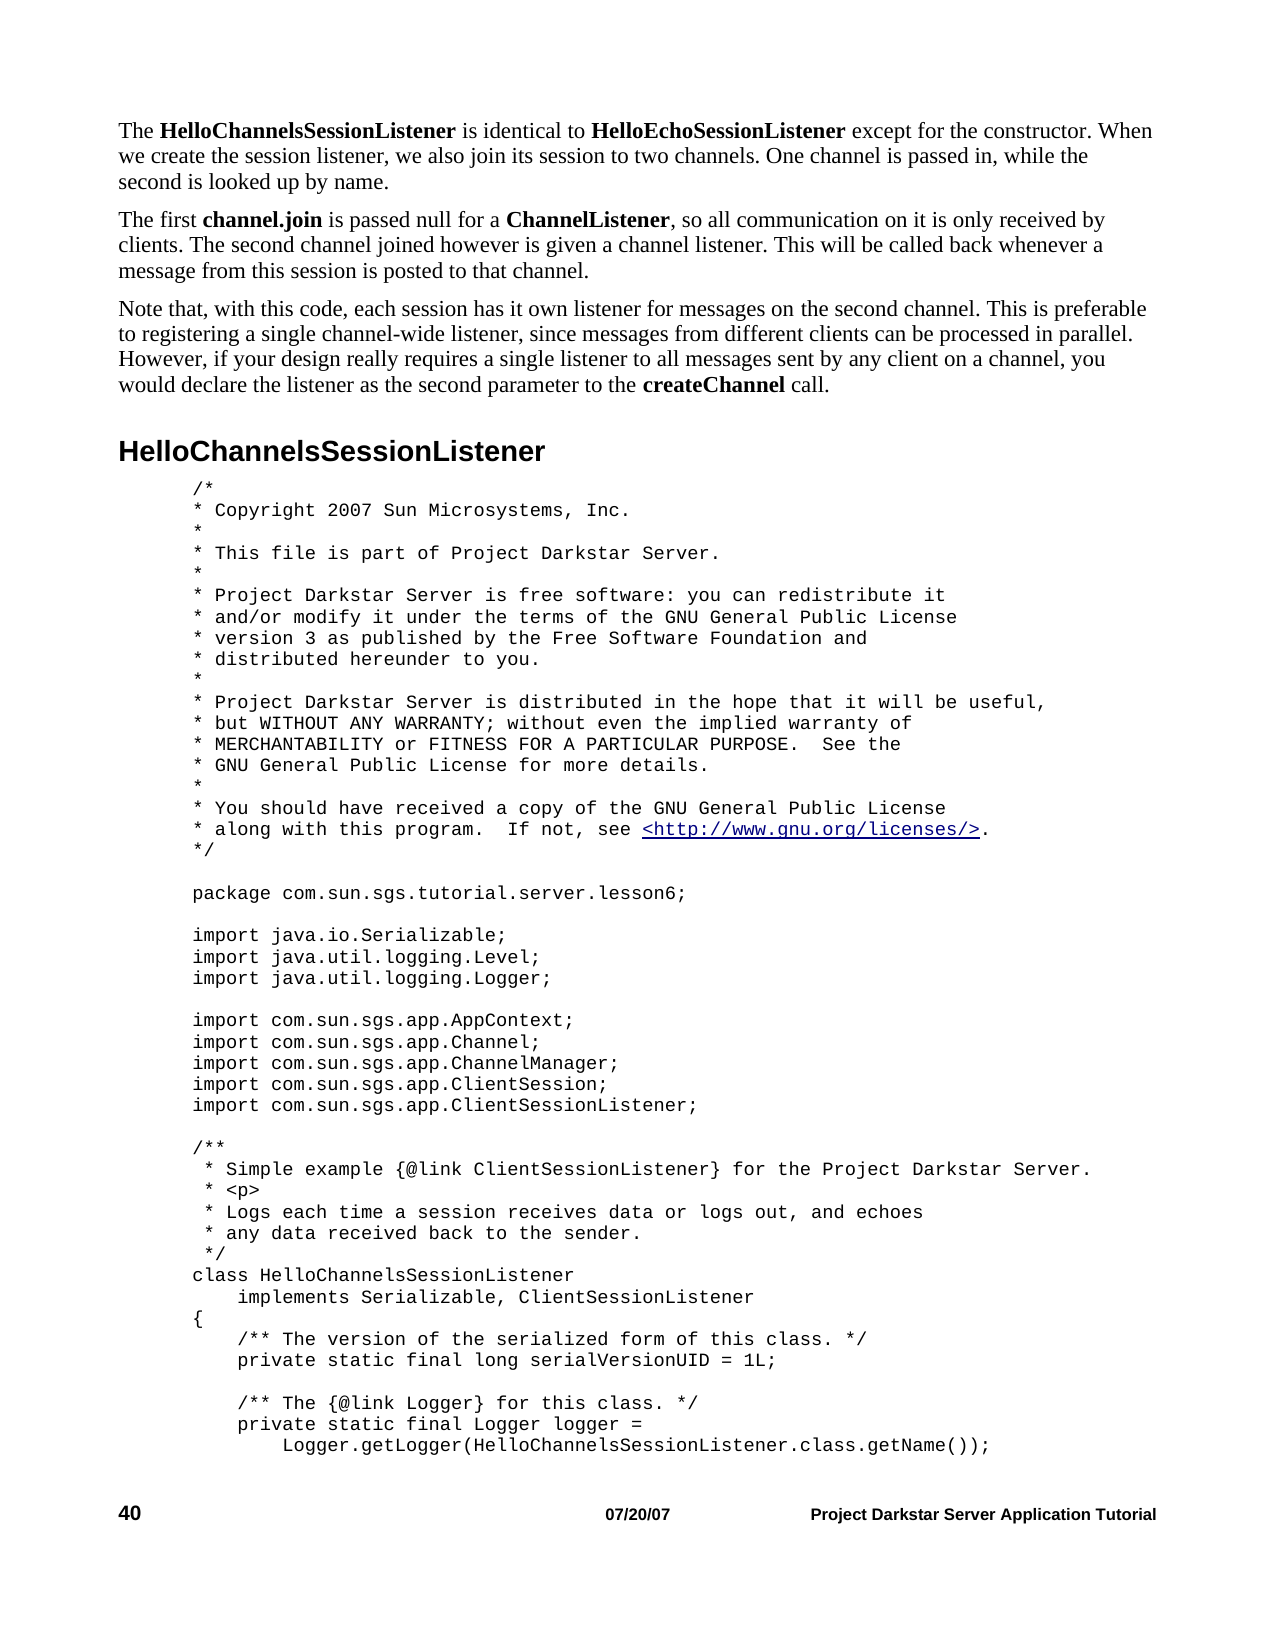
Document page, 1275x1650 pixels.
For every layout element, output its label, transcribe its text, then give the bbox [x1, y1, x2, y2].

text Note that, with this code, each session has it own listener for messages on the second channel. This is preferable to registering a single channel-wide listener, since messages from different clients can be processed in parallel. However, if your design really requires a single listener to all messages sent by any client on a channel, you would declare the listener as the second parameter to the createChannel call. [118, 296, 1157, 397]
text /* * Copyright 2007 Sun Microsystems, Inc. * * This file is part of Project Darkstar Server. * * Project Darkstar Server is free software: you can redistribute it * and/or modify it under the terms of the GNU General Public License * version 3 as published by the Free Software Foundation and * distributed hereunder to you. * * Project Darkstar Server is distributed in the hope that it will be useful, * but WITHOUT ANY WARRANTY; without even the implied warranty of * MERCHANTABILITY or FITNESS FOR A PARTICULAR PURPOSE. See the * GNU General Public License for more details. * * You should have received a copy of the GNU General Public License * along with this program. If not, see <http://www.gnu.org/licenses/>. */ package com.sun.sgs.tutorial.server.lesson6; import java.io.Serializable; import java.util.logging.Level; import java.util.logging.Logger; import com.sun.sgs.app.AppContext; import com.sun.sgs.app.Channel; import com.sun.sgs.app.ChannelManager; import com.sun.sgs.app.ClientSession; import com.sun.sgs.app.ClientSessionListener; /** * Simple example {@link ClientSessionListener} for the Project Darkstar Server. * <p> * Logs each time a session receives data or logs out, and echoes * any data received back to the sender. */ class HelloChannelsSessionListener implements Serializable, ClientSessionListener { /** The version of the serialized form of this class. */ private static final long serialVersionUID = 1L; /** The {@link Logger} for this class. */ private static final Logger logger = Logger.getLogger(HelloChannelsSessionListener.class.getName()); [192, 480, 1098, 1457]
text The first channel.join is passed null for a ChannelListener, so all communication on it is only received by clients. The second channel joined however is given a channel listener. This will be called back whenever a message from this session is posted to that channel. [118, 207, 1157, 283]
subtitle HelloChannelsSessionListener [118, 435, 1157, 467]
text The HelloChannelsSessionListener is identical to HelloEchoSessionListener except for the constructor. When we create the session listener, we also join its session to two channels. One channel is passed in, while the second is looked up by name. [118, 118, 1157, 194]
